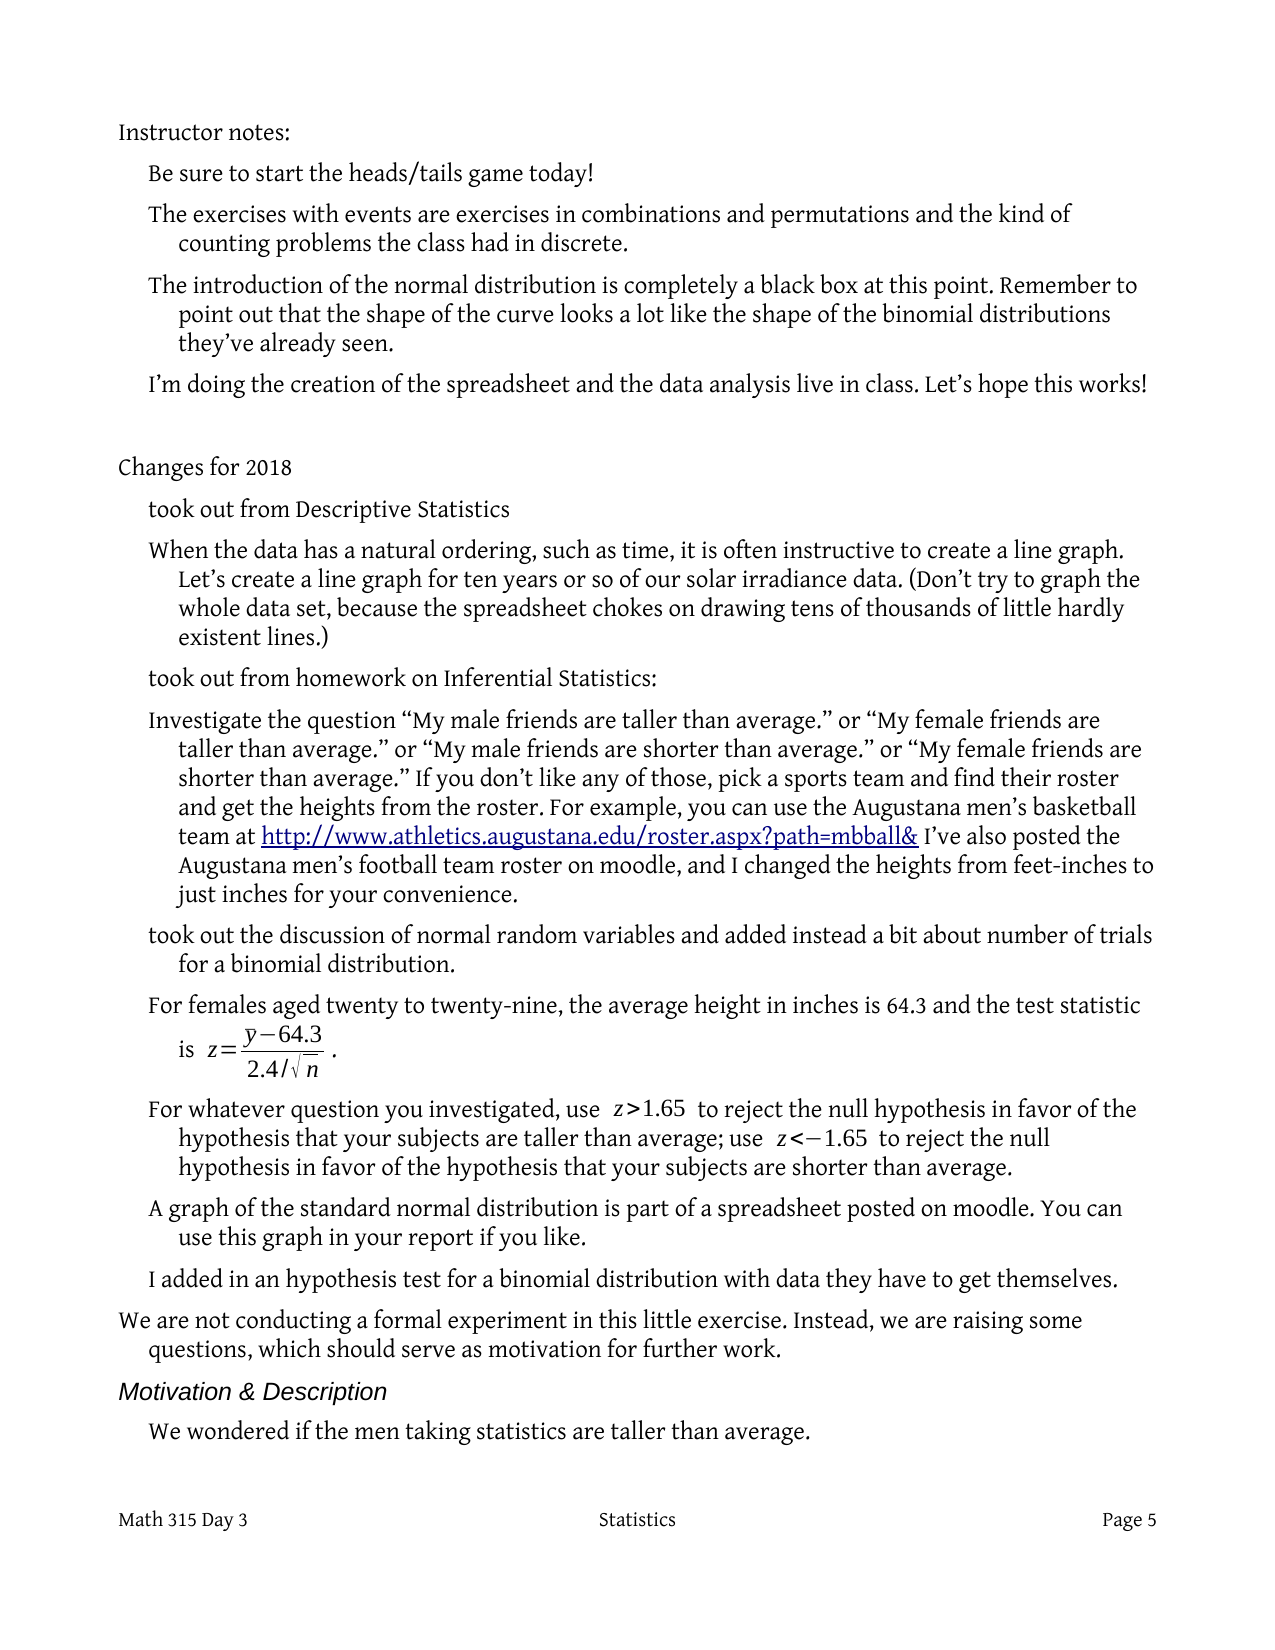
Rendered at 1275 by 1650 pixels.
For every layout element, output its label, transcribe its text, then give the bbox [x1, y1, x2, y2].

text took out from homework on Inferential Statistics: [148, 665, 1157, 694]
text Be sure to start the heads/tails game today! [148, 159, 1157, 188]
text took out from Descriptive Statistics [148, 495, 1157, 524]
text The introduction of the normal distribution is completely a black box at this point. Remember to point out that the shape of the curve looks a lot like the shape of the binomial distributions they’ve already seen. [148, 271, 1157, 358]
text Instructor notes: [118, 118, 1157, 147]
text For whatever question you investigated, use to reject the null hypothesis in favor of the hypothesis that your subjects are taller than average; use to reject the null hypothesis in favor of the hypothesis that your subjects are shorter than average. [148, 1095, 1157, 1182]
text Changes for 2018 [118, 454, 1157, 483]
text I added in an hypothesis test for a binomial distribution with data they have to get themselves. [148, 1265, 1157, 1294]
text We are not conducting a formal experiment in this little exercise. Instead, we are raising some questions, which should serve as motivation for further work. [118, 1307, 1157, 1365]
text A graph of the standard normal distribution is part of a spreadsheet posted on moodle. You can use this graph in your report if you like. [148, 1195, 1157, 1253]
subtitle Motivation & Description [118, 1377, 1157, 1406]
text The exercises with events are exercises in combinations and permutations and the kind of counting problems the class had in discrete. [148, 201, 1157, 259]
text I’m doing the creation of the spreadsheet and the data analysis live in class. Let’s hope this works! [148, 371, 1157, 400]
text Investigate the question “My male friends are taller than average.” or “My female friends are taller than average.” or “My male friends are shorter than average.” or “My female friends are shorter than average.” If you don’t like any of those, pick a sports team and find their roster and get the heights from the roster. For example, you can use the Augustana men’s basketball team at http://www.athletics.augustana.edu/roster.aspx?path=mbball& I’ve also posted the Augustana men’s football team roster on moodle, and I changed the heights from feet-inches to just inches for your convenience. [148, 706, 1157, 909]
text We wondered if the men taking statistics are taller than average. [148, 1418, 1157, 1447]
text For females aged twenty to twenty-nine, the average height in inches is 64.3 and the test statistic is . [148, 992, 1157, 1082]
text When the data has a natural ordering, such as time, it is often instructive to create a line graph. Let’s create a line graph for ten years or so of our solar irradiance data. (Don’t try to graph the whole data set, because the spreadsheet chokes on drawing tens of thousands of little hardly existent lines.) [148, 537, 1157, 652]
text took out the discussion of normal random variables and added instead a bit about number of trials for a binomial distribution. [148, 922, 1157, 979]
